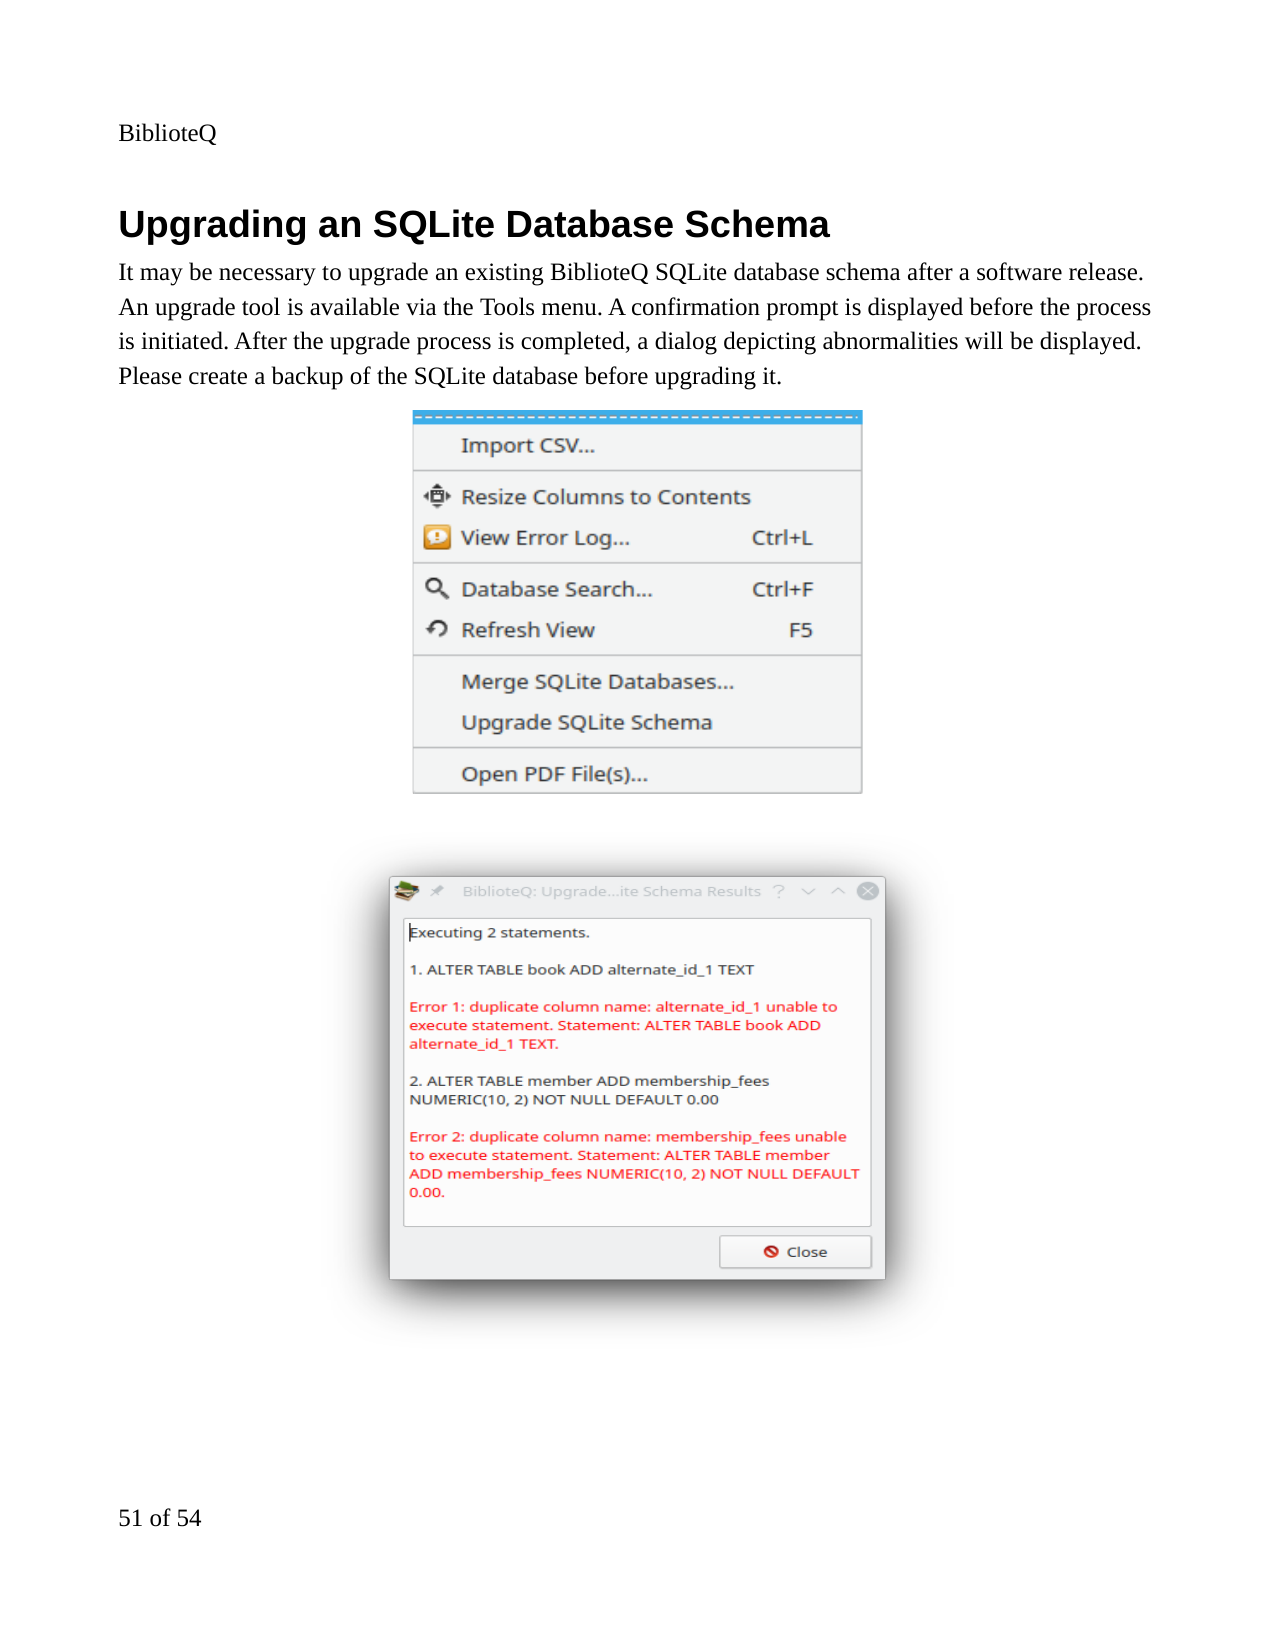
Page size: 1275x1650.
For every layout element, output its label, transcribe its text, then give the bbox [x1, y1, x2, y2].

picture [412, 410, 863, 794]
subtitle Upgrading an SQLite Database Schema [118, 201, 1157, 245]
picture [309, 822, 966, 1359]
text It may be necessary to upgrade an existing BiblioteQ SQLite database schema after a software release. An upgrade tool is available via the Tools menu. A confirmation prompt is displayed before the process is initiated. After the upgrade process is completed, a dialog depicting abnormalities will be displayed. Please create a backup of the SQLite database before upgrading it. [118, 257, 1157, 390]
